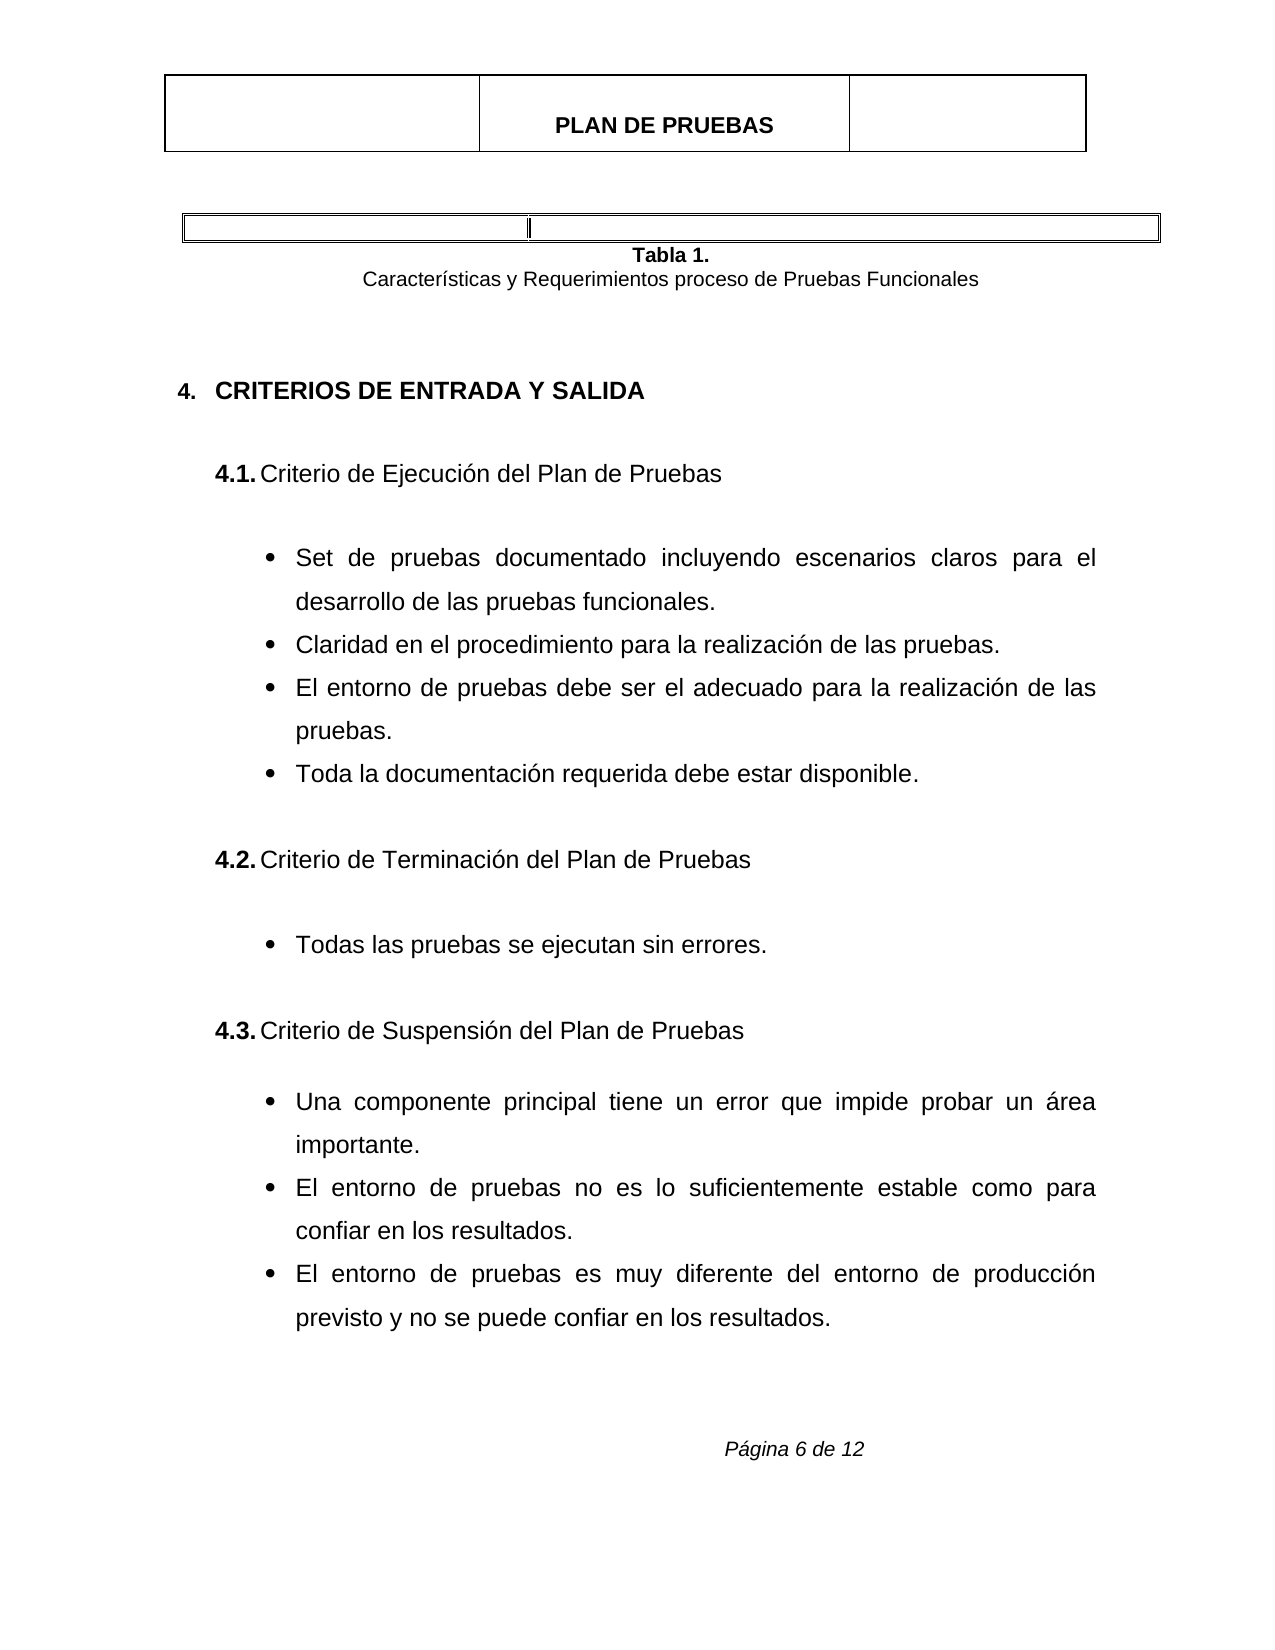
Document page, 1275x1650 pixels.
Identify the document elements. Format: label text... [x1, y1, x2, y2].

list Claridad en el procedimiento para la realización de las pruebas. [266, 629, 1098, 658]
table_cell [185, 214, 529, 240]
list Toda la documentación requerida debe estar disponible. [266, 759, 1098, 788]
subtitle Criterio de Terminación del Plan de Pruebas [215, 846, 1098, 874]
table_cell Tabla 1. Características y Requerimientos proceso de Pruebas Funcionales [170, 243, 1172, 303]
list El entorno de pruebas es muy diferente del entorno de producción previsto y no se puede confiar en los resultados. [266, 1259, 1098, 1331]
list Una componente principal tiene un error que impide probar un área importante. [266, 1087, 1098, 1159]
list El entorno de pruebas no es lo suficientemente estable como para confiar en los resultados. [266, 1173, 1098, 1245]
subtitle Criterio de Suspensión del Plan de Pruebas [215, 1016, 1098, 1045]
list Todas las pruebas se ejecutan sin errores. [252, 930, 1098, 959]
subtitle CRITERIOS DE ENTRADA Y SALIDA [177, 376, 1098, 405]
subtitle Criterio de Ejecución del Plan de Pruebas [215, 459, 1098, 488]
list Set de pruebas documentado incluyendo escenarios claros para el desarrollo de las pruebas funcionales. [266, 543, 1098, 615]
list El entorno de pruebas debe ser el adecuado para la realización de las pruebas. [266, 673, 1098, 745]
table_cell [529, 216, 1158, 240]
